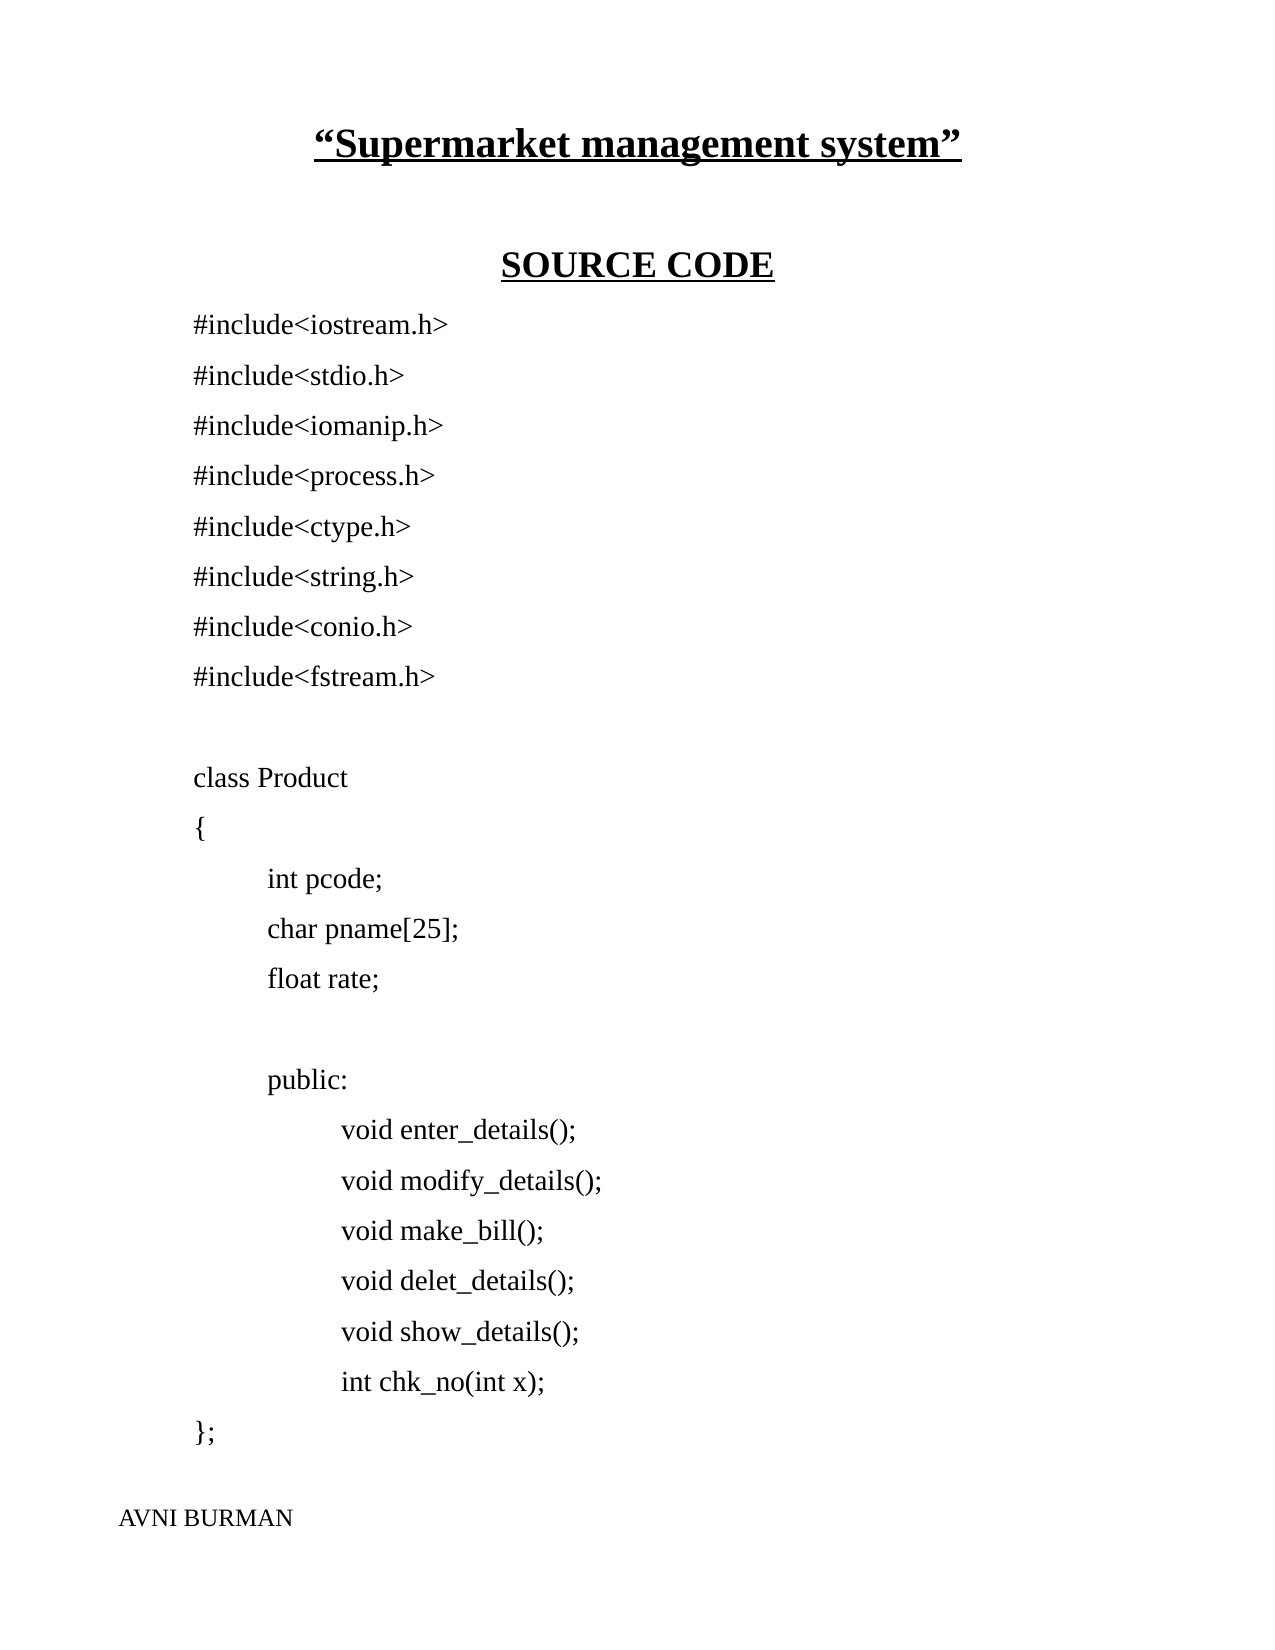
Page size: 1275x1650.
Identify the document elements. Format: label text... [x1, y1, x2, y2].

list int chk_no(int x); [193, 1364, 1157, 1397]
list #include<iomanip.h> [193, 408, 1157, 442]
list void enter_details(); [193, 1112, 1157, 1146]
list #include<ctype.h> [193, 509, 1157, 542]
list void modify_details(); [193, 1163, 1157, 1196]
list #include<stdio.h> [193, 358, 1157, 391]
text SOURCE CODE [118, 243, 1157, 286]
list #include<process.h> [193, 458, 1157, 492]
list #include<conio.h> [193, 609, 1157, 643]
list void make_bill(); [193, 1213, 1157, 1247]
list char pname[25]; [193, 911, 1157, 945]
list }; [193, 1414, 1157, 1448]
text “Supermarket management system” [118, 118, 1157, 166]
list public: [193, 1062, 1157, 1096]
list int pcode; [193, 861, 1157, 894]
list { [193, 811, 1157, 844]
list #include<iostream.h> [193, 307, 1157, 341]
list void show_details(); [193, 1314, 1157, 1347]
list void delet_details(); [193, 1263, 1157, 1297]
list #include<string.h> [193, 559, 1157, 592]
list #include<fstream.h> [193, 659, 1157, 693]
list float rate; [193, 961, 1157, 995]
list class Product [193, 760, 1157, 794]
